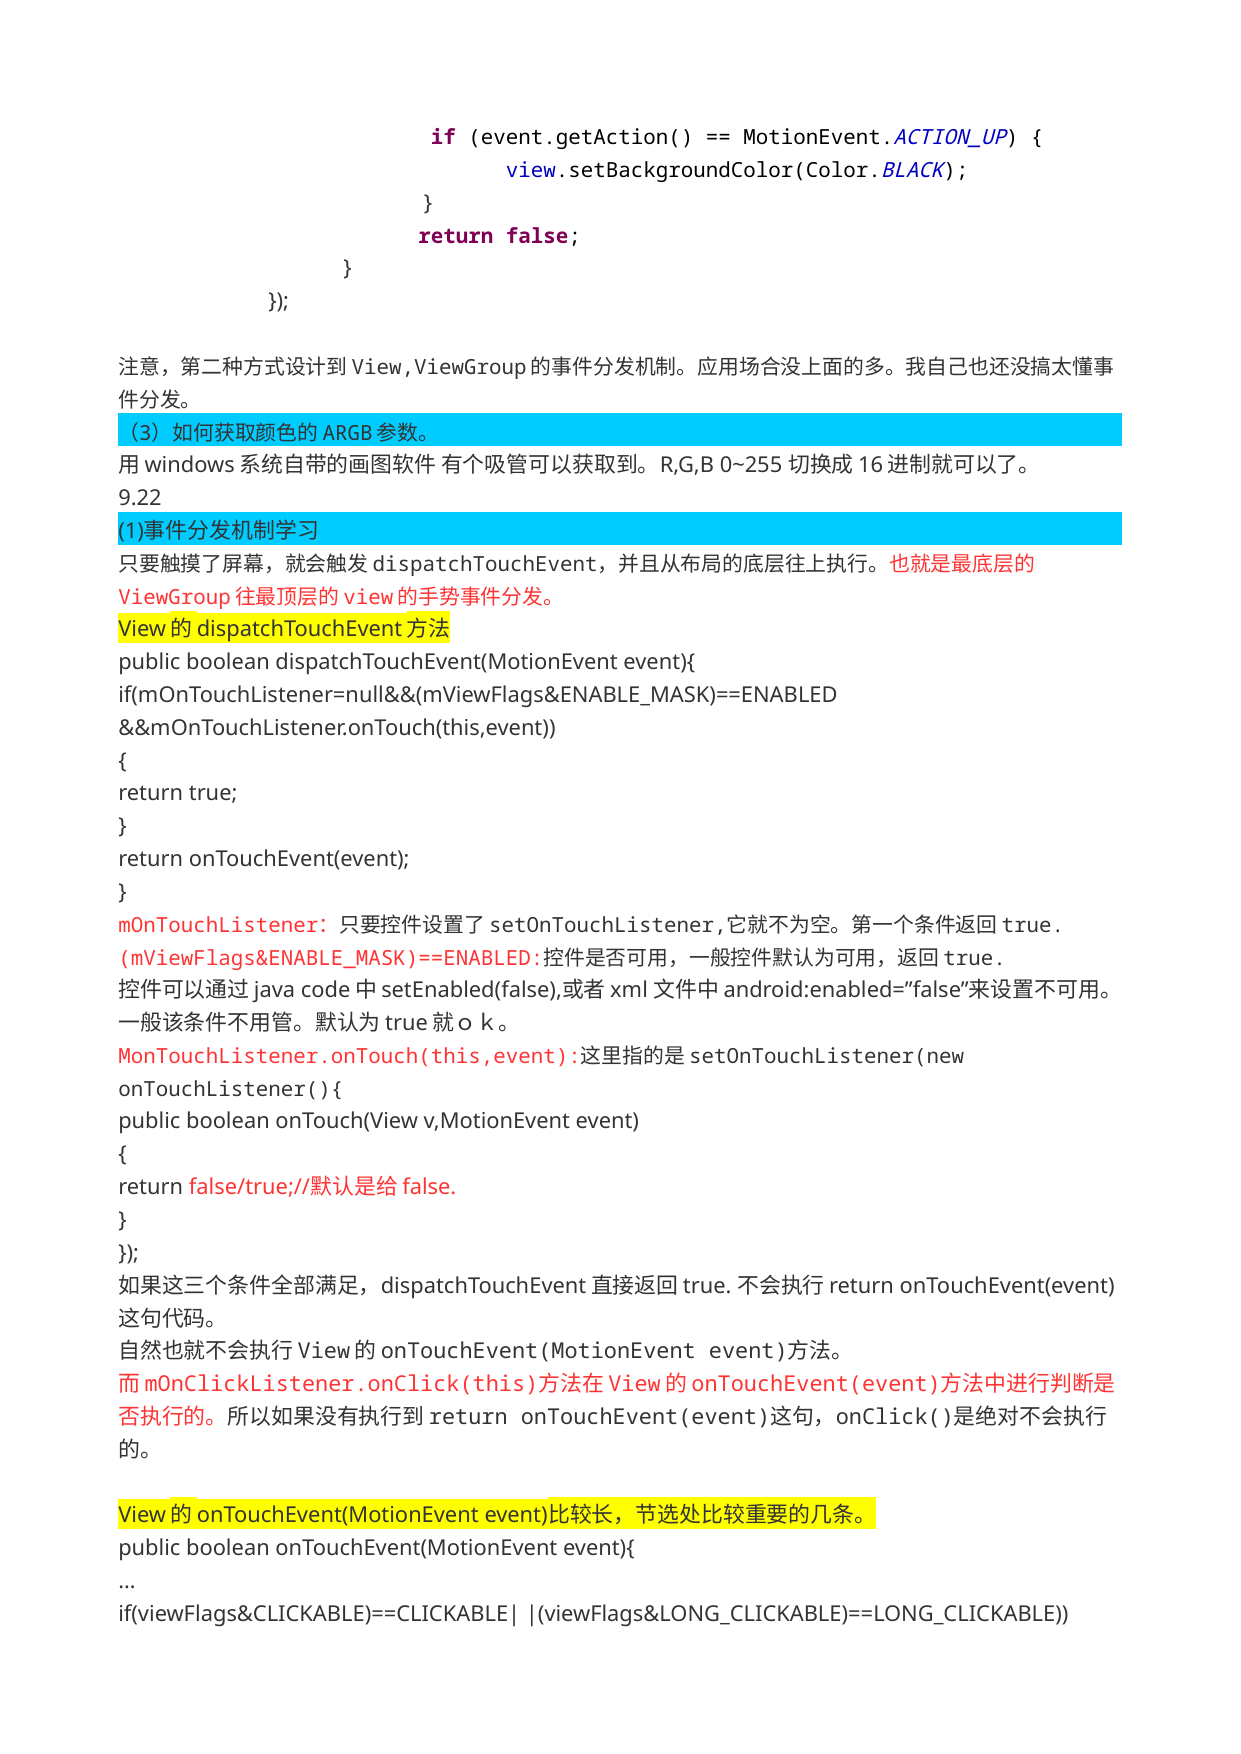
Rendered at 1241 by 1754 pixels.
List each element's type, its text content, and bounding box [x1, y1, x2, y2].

text 自然也就不会执行View的onTouchEvent(MotionEvent event)方法。 [118, 1332, 1122, 1365]
text （3）如何获取颜色的ARGB参数。 [118, 413, 1122, 446]
text { [118, 1135, 1122, 1168]
text 只要触摸了屏幕，就会触发dispatchTouchEvent，并且从布局的底层往上执行。也就是最底层的ViewGroup往最顶层的view的手势事件分发。 [118, 545, 1122, 610]
text &&mOnTouchListener.onTouch(this,event)) [118, 709, 1122, 742]
text View的onTouchEvent(MotionEvent event)比较长，节选处比较重要的几条。 [118, 1496, 1122, 1529]
text mOnTouchListener：只要控件设置了setOnTouchListener,它就不为空。第一个条件返回true. [118, 906, 1122, 938]
text public boolean onTouch(View v,MotionEvent event) [118, 1102, 1122, 1135]
text } [118, 184, 1122, 217]
text if(viewFlags&CLICKABLE)==CLICKABLE| |(viewFlags&LONG_CLICKABLE)==LONG_CLICKABLE)) [118, 1595, 1122, 1627]
text if(mOnTouchListener=null&&(mViewFlags&ENABLE_MASK)==ENABLED [118, 676, 1122, 709]
text 用windows系统自带的画图软件 有个吸管可以获取到。R,G,B 0~255 切换成16进制就可以了。 [118, 446, 1122, 479]
text return false; [118, 217, 1122, 249]
text (mViewFlags&ENABLE_MASK)==ENABLED:控件是否可用，一般控件默认为可用，返回true. [118, 938, 1122, 971]
text return false/true;//默认是给false. [118, 1168, 1122, 1201]
text return onTouchEvent(event); [118, 840, 1122, 873]
text public boolean onTouchEvent(MotionEvent event){ [118, 1529, 1122, 1562]
text View的dispatchTouchEvent方法 [118, 610, 1122, 643]
text }); [118, 282, 1122, 315]
text } [118, 807, 1122, 840]
text 一般该条件不用管。默认为true就ｏｋ。 [118, 1004, 1122, 1037]
text if (event.getAction() == MotionEvent.ACTION_UP) { [118, 118, 1122, 151]
text … [118, 1562, 1122, 1595]
text 如果这三个条件全部满足，dispatchTouchEvent直接返回true. 不会执行return onTouchEvent(event)这句代码。 [118, 1267, 1122, 1332]
text MonTouchListener.onTouch(this,event):这里指的是setOnTouchListener(new onTouchListener(){ [118, 1037, 1122, 1102]
text } [118, 873, 1122, 906]
text } [118, 249, 1122, 282]
text 而mOnClickListener.onClick(this)方法在View的onTouchEvent(event)方法中进行判断是否执行的。所以如果没有执行到return onTouchEvent(event)这句，onClick()是绝对不会执行的。 [118, 1365, 1122, 1463]
text 9.22 [118, 479, 1122, 512]
text (1)事件分发机制学习 [118, 512, 1122, 545]
text } [118, 1201, 1122, 1234]
text public boolean dispatchTouchEvent(MotionEvent event){ [118, 643, 1122, 676]
text view.setBackgroundColor(Color.BLACK); [118, 151, 1122, 184]
text 注意，第二种方式设计到View,ViewGroup的事件分发机制。应用场合没上面的多。我自己也还没搞太懂事件分发。 [118, 348, 1122, 413]
text 控件可以通过java code中setEnabled(false),或者xml 文件中android:enabled=”false”来设置不可用。 [118, 971, 1122, 1004]
text { [118, 742, 1122, 774]
text }); [118, 1234, 1122, 1267]
text return true; [118, 774, 1122, 807]
